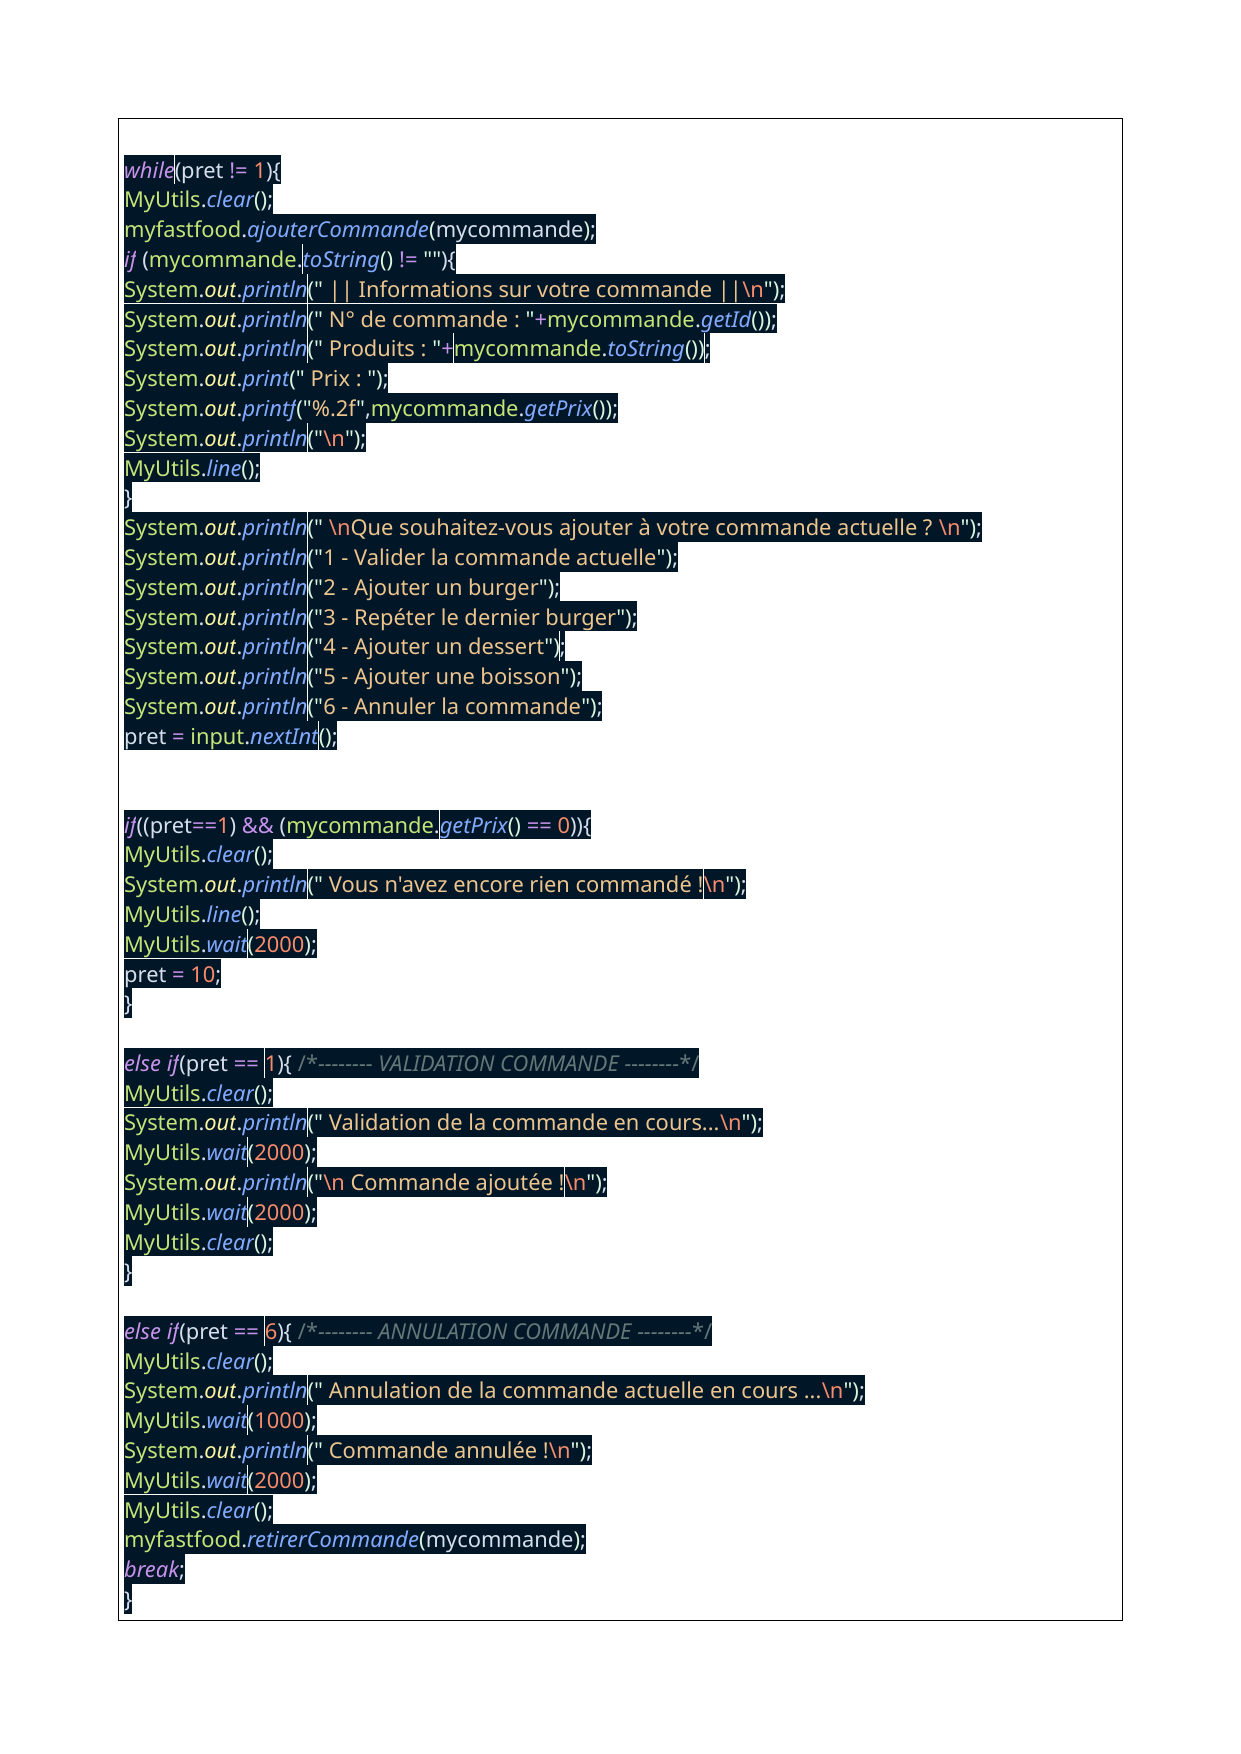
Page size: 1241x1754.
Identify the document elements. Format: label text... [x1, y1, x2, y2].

table_header while(pret != 1){ MyUtils.clear(); myfastfood.ajouterCommande(mycommande); if (mycommande.toString() != ""){ System.out.println(" || Informations sur votre commande ||\n"); System.out.println(" N° de commande : "+mycommande.getId()); System.out.println(" Produits : "+mycommande.toString()); System.out.print(" Prix : "); System.out.printf("%.2f",mycommande.getPrix()); System.out.println("\n"); MyUtils.line(); } System.out.println(" \nQue souhaitez-vous ajouter à votre commande actuelle ? \n"); System.out.println("1 - Valider la commande actuelle"); System.out.println("2 - Ajouter un burger"); System.out.println("3 - Repéter le dernier burger"); System.out.println("4 - Ajouter un dessert"); System.out.println("5 - Ajouter une boisson"); System.out.println("6 - Annuler la commande"); pret = input.nextInt(); if((pret==1) && (mycommande.getPrix() == 0)){ MyUtils.clear(); System.out.println(" Vous n'avez encore rien commandé !\n"); MyUtils.line(); MyUtils.wait(2000); pret = 10; } else if(pret == 1){ /*-------- VALIDATION COMMANDE --------*/ MyUtils.clear(); System.out.println(" Validation de la commande en cours...\n"); MyUtils.wait(2000); System.out.println("\n Commande ajoutée !\n"); MyUtils.wait(2000); MyUtils.clear(); } else if(pret == 6){ /*-------- ANNULATION COMMANDE --------*/ MyUtils.clear(); System.out.println(" Annulation de la commande actuelle en cours ...\n"); MyUtils.wait(1000); System.out.println(" Commande annulée !\n"); MyUtils.wait(2000); MyUtils.clear(); myfastfood.retirerCommande(mycommande); break; } [119, 119, 1122, 1619]
